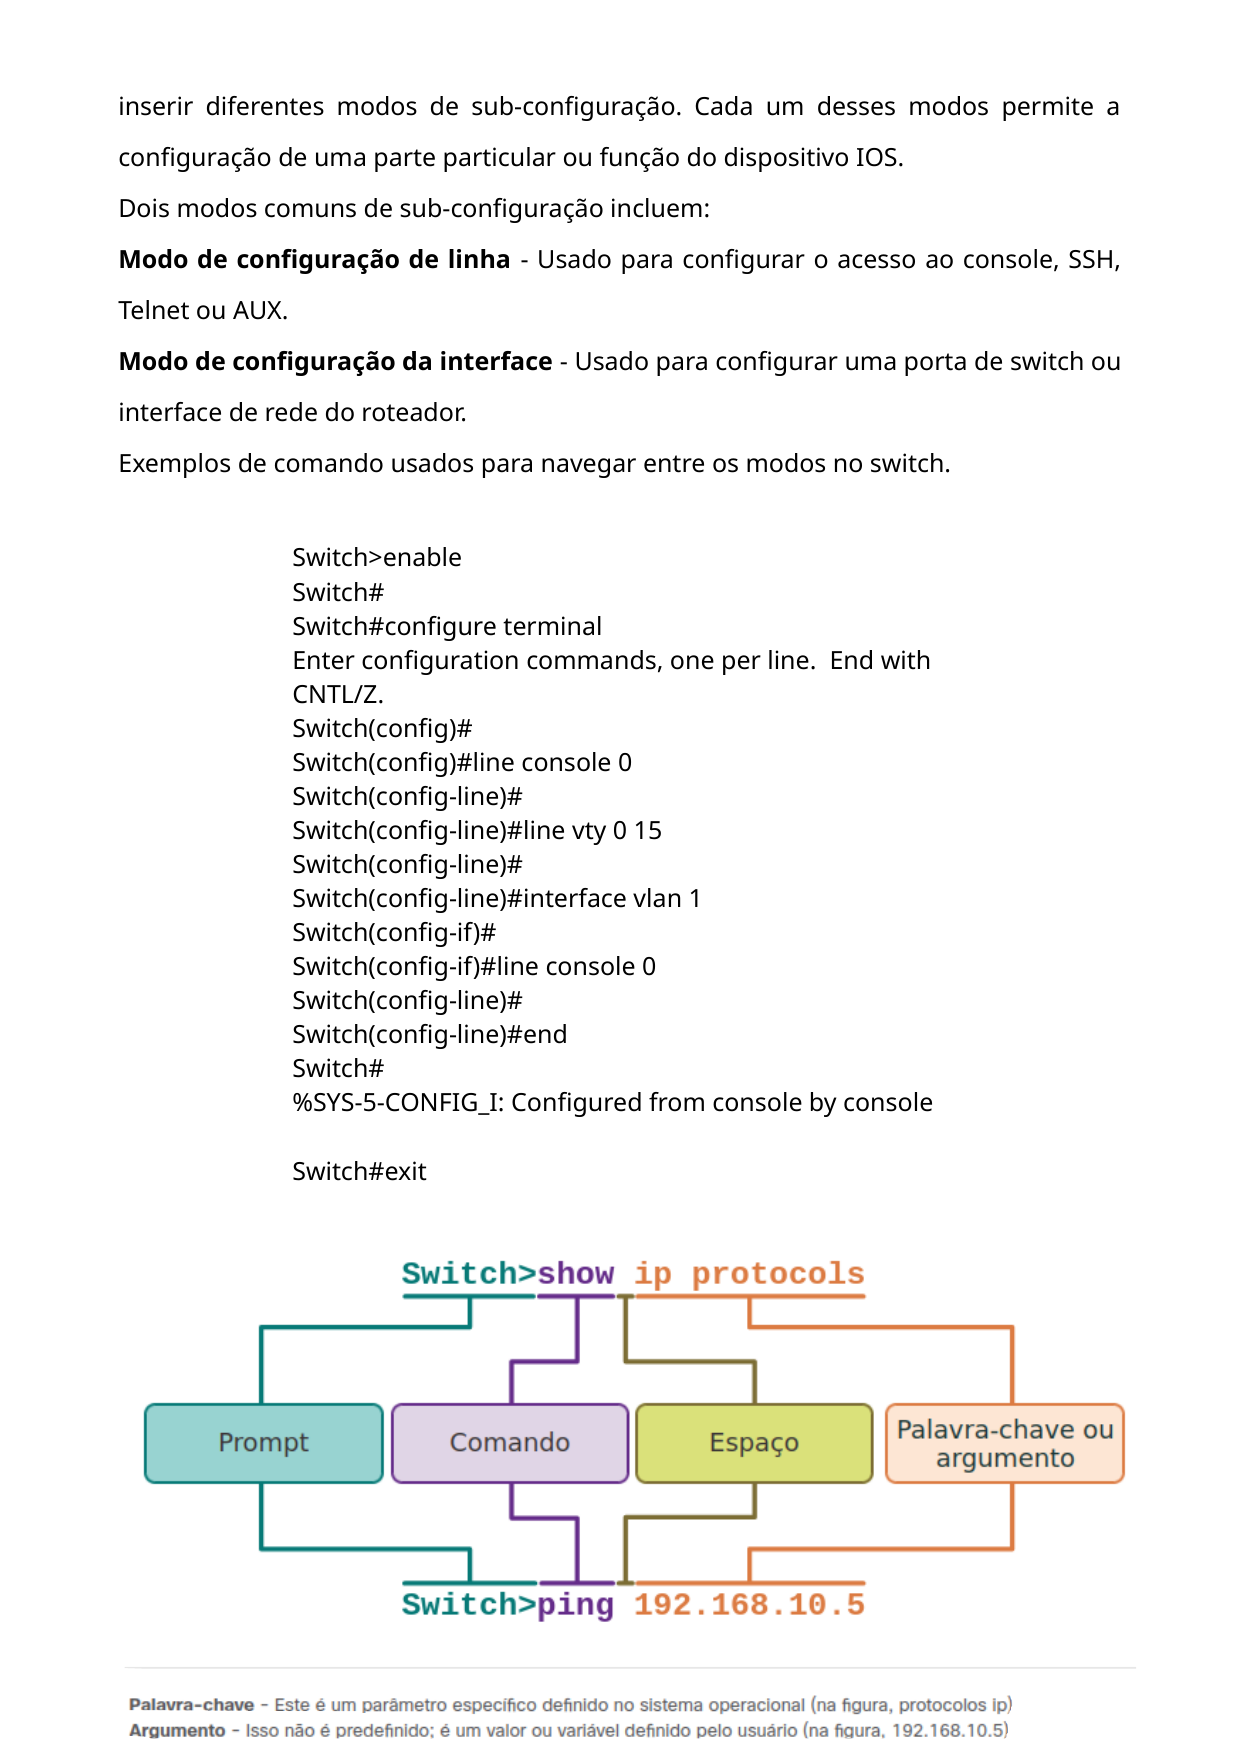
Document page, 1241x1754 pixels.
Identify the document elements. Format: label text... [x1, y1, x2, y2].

text Modo de configuração da interface - Usado para configurar uma porta de switch ou interface de rede do roteador. [118, 344, 1122, 429]
text Exemplos de comando usados para navegar entre os modos no switch. [118, 446, 1122, 480]
table_header Switch>enable Switch# Switch#configure terminal Enter configuration commands, one per line. End with CNTL/Z. Switch(config)# Switch(config)#line console 0 Switch(config-line)# Switch(config-line)#line vty 0 15 Switch(config-line)# Switch(config-line)#interface vlan 1 Switch(config-if)# Switch(config-if)#line console 0 Switch(config-line)# Switch(config-line)#end Switch# %SYS-5-CONFIG_I: Configured from console by console Switch#exit [281, 540, 959, 1236]
text inserir diferentes modos de sub-configuração. Cada um desses modos permite a configuração de uma parte particular ou função do dispositivo IOS. [118, 89, 1122, 174]
text Dois modos comuns de sub-configuração incluem: [118, 191, 1122, 225]
text Modo de configuração de linha - Usado para configurar o acesso ao console, SSH, Telnet ou AUX. [118, 242, 1122, 327]
